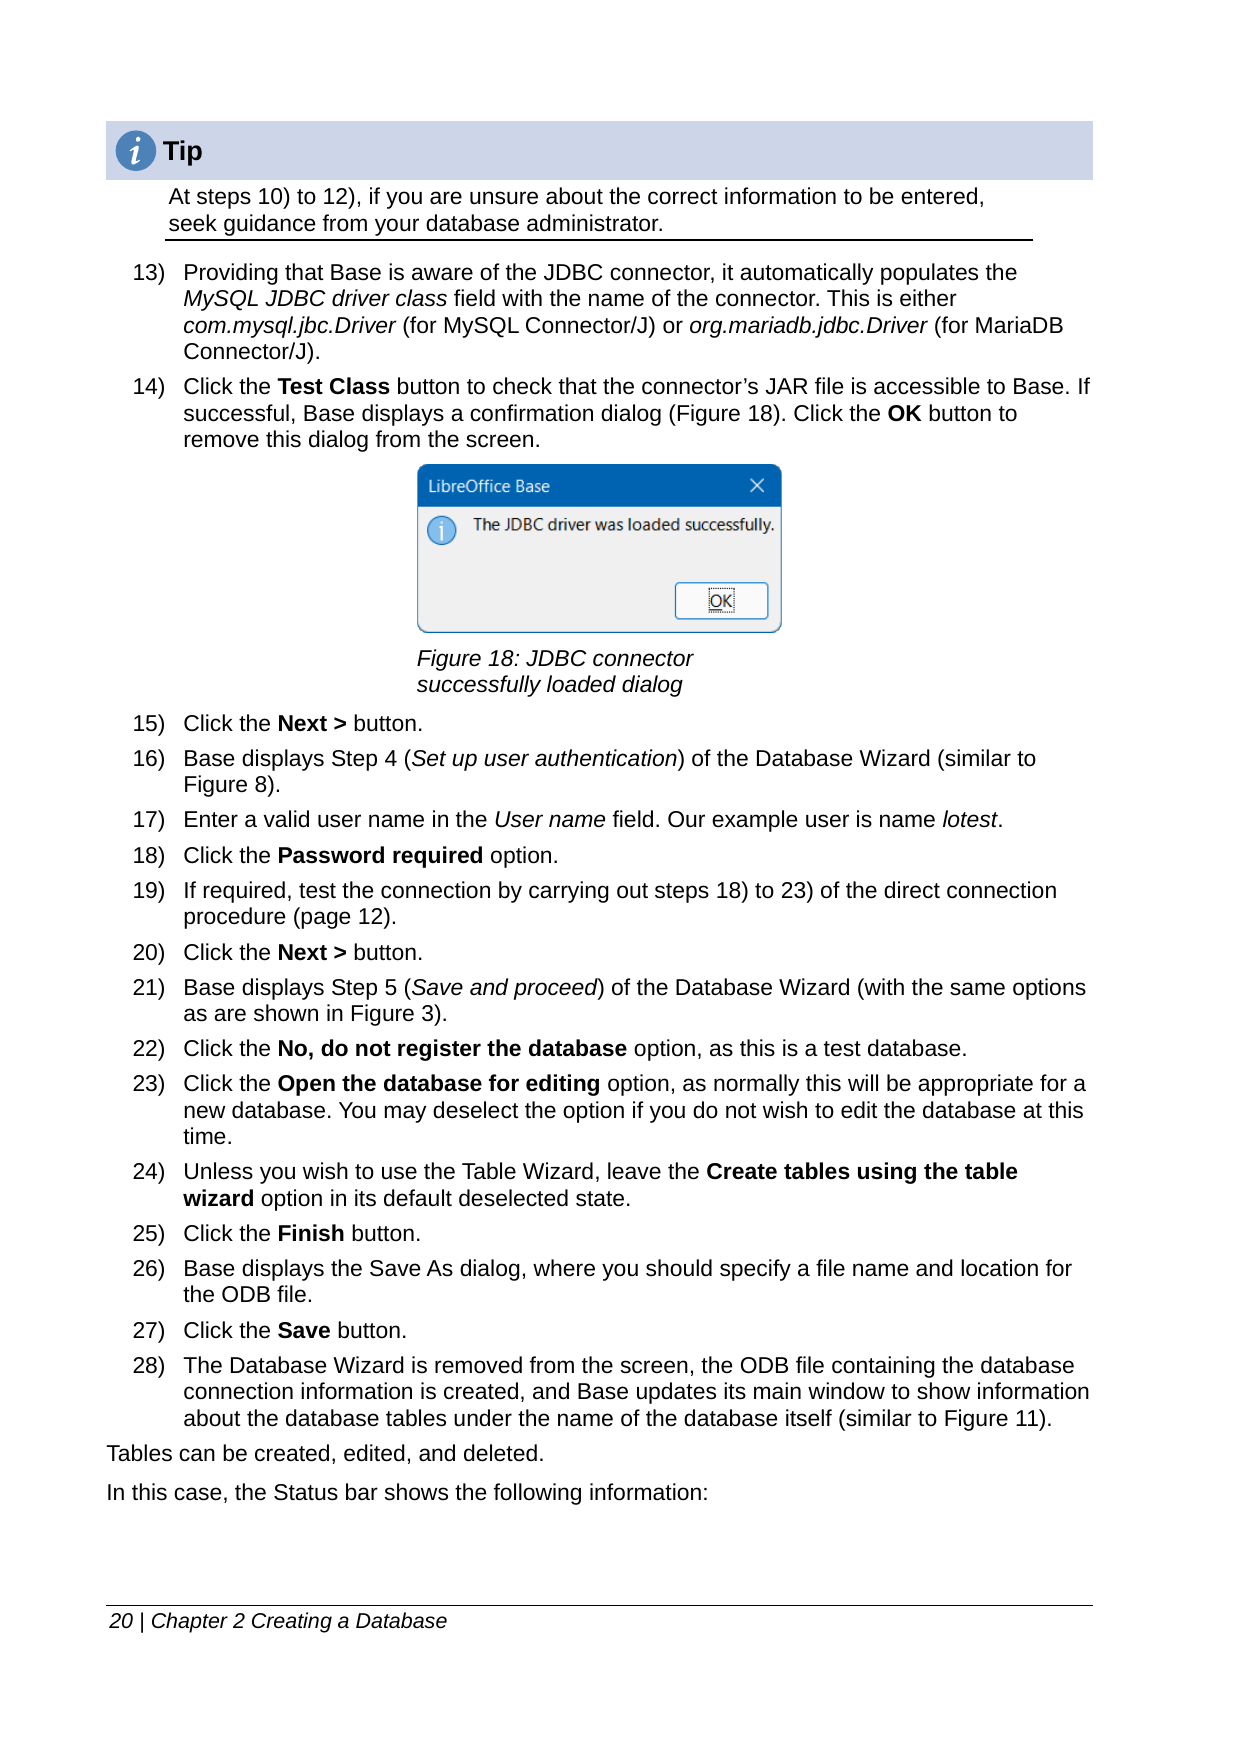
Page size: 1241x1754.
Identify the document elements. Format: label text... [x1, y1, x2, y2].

list The Database Wizard is removed from the screen, the ODB file containing the database connection information is created, and Base updates its main window to show information about the database tables under the name of the database itself (similar to Figure 11). [165, 1352, 1093, 1431]
text Figure 18: JDBC connector successfully loaded dialog [417, 645, 782, 698]
text Tables can be created, edited, and deleted. [106, 1440, 1093, 1466]
list Unless you wish to use the Table Wizard, leave the Create tables using the table wizard option in its default deselected state. [165, 1158, 1093, 1211]
text At steps 10) to 12), if you are unsure about the correct information to be entered, seek guidance from your database administrator. [165, 180, 1033, 239]
list Base displays Step 4 (Set up user authentication) of the Database Wizard (similar to Figure 8). [165, 745, 1093, 798]
list Base displays Step 5 (Save and proceed) of the Database Wizard (with the same options as are shown in Figure 3). [165, 974, 1093, 1026]
list Base displays the Save As dialog, where you should specify a file name and location for the ODB file. [165, 1255, 1093, 1308]
list Click the Next > button. [165, 710, 1093, 736]
list Click the Save button. [165, 1317, 1093, 1343]
list If required, test the connection by carrying out steps 18) to 23) of the direct connection procedure (page 12). [165, 877, 1093, 929]
list Enter a valid user name in the User name field. Our example user is name lotest. [165, 806, 1093, 833]
list Click the Password required option. [165, 842, 1093, 868]
list Click the Test Class button to check that the connector’s JAR file is accessible to Base. If successful, Base displays a confirmation dialog (Figure 18). Click the OK button to remove this dialog from the screen. [165, 373, 1093, 452]
subtitle Tip [106, 121, 1093, 180]
list Click the No, do not register the database option, as this is a test database. [165, 1035, 1093, 1062]
list Click the Open the database for editing option, as normally this will be appropriate for a new database. You may deselect the option if you do not wish to edit the database at this time. [165, 1070, 1093, 1149]
list Click the Finish button. [165, 1220, 1093, 1246]
picture [417, 464, 782, 633]
text In this case, the Status bar shows the following information: [106, 1479, 1093, 1505]
list Providing that Base is aware of the JDBC connector, it automatically populates the MySQL JDBC driver class field with the name of the connector. This is either com.mysql.jbc.Driver (for MySQL Connector/J) or org.mariadb.jdbc.Driver (for MariaDB Connector/J). [165, 259, 1093, 364]
list Click the Next > button. [165, 938, 1093, 965]
